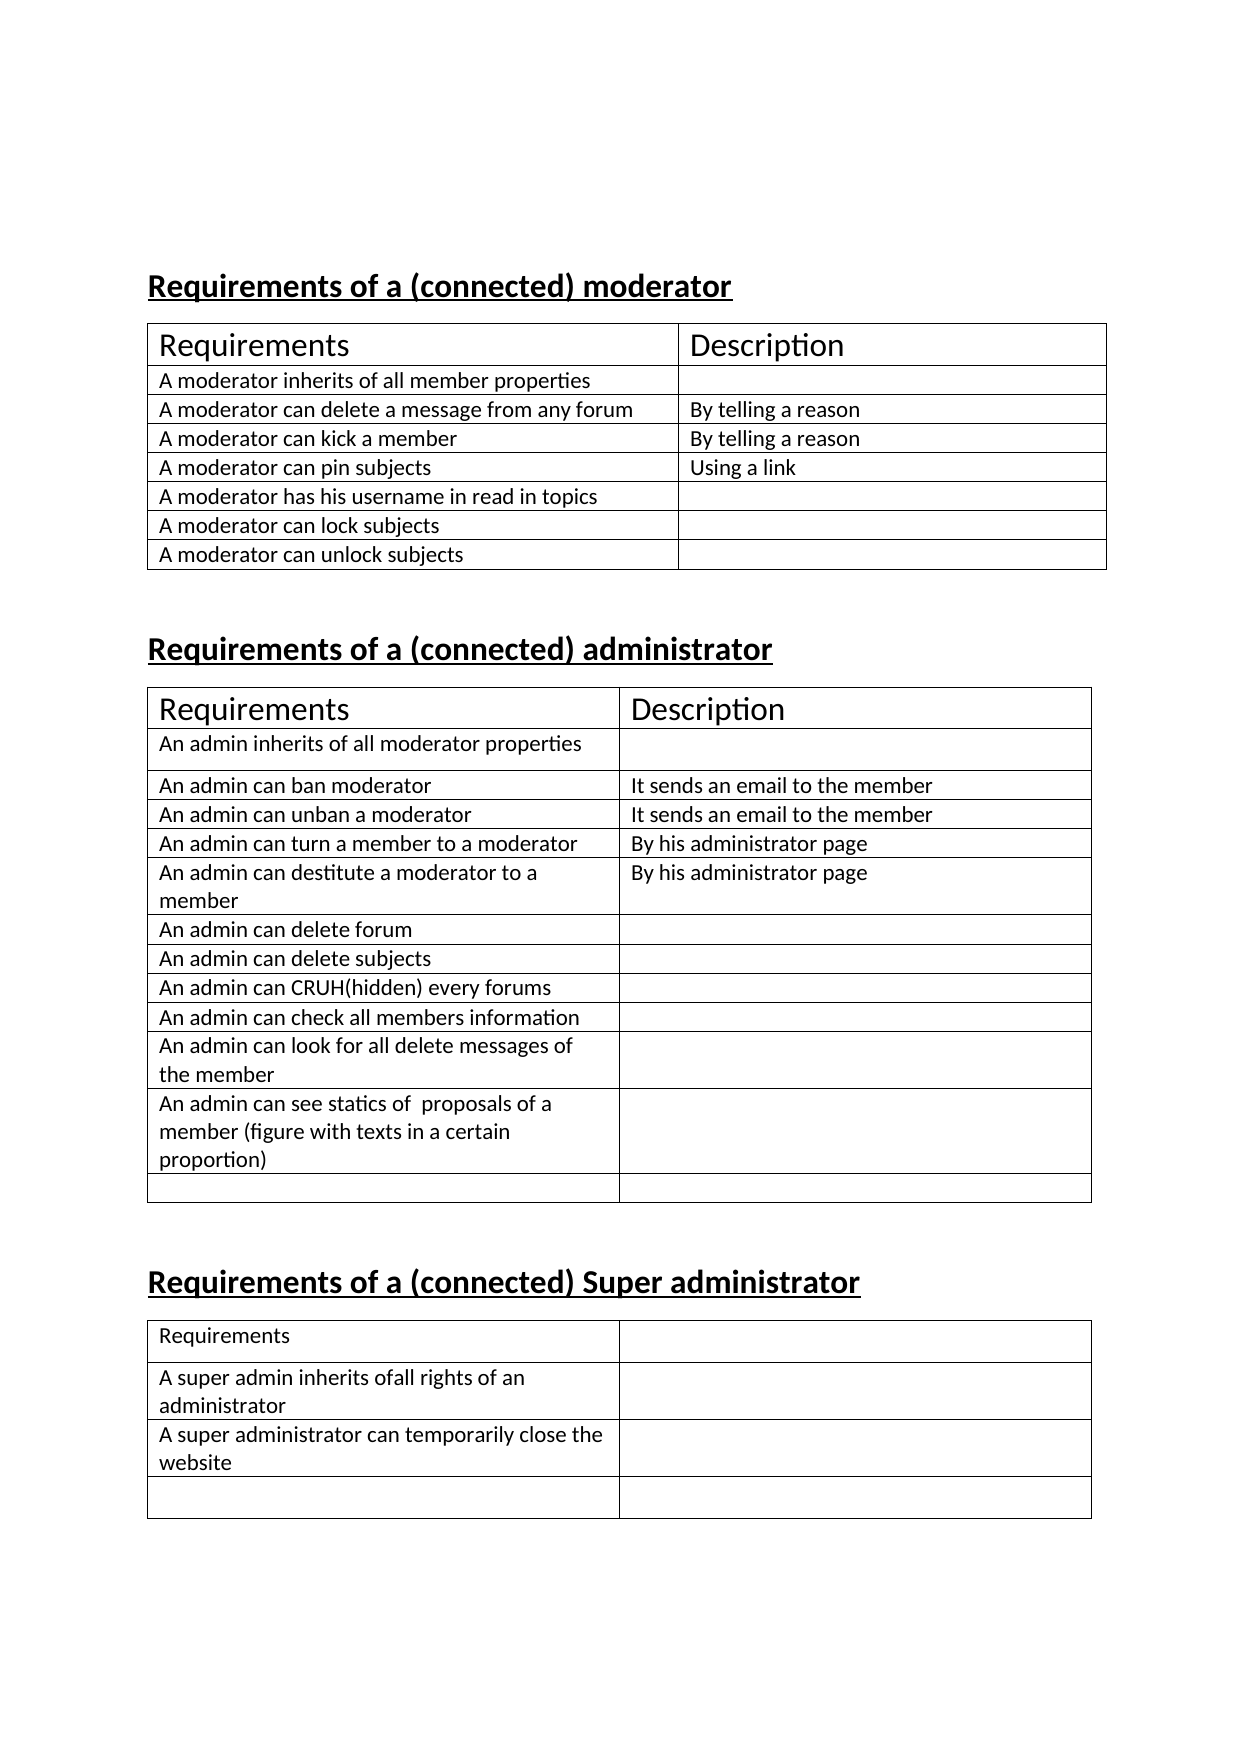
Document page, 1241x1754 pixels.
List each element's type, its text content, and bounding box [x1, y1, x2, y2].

table_cell An admin can see statics of proposals of a member (figure with texts in a certain proportion) [148, 1089, 619, 1173]
table_cell [679, 511, 1106, 539]
table_cell It sends an email to the member [620, 800, 1091, 828]
table_cell An admin can delete forum [148, 915, 619, 943]
table_cell [620, 1174, 1091, 1202]
table_cell [620, 1089, 1091, 1173]
table_cell [620, 915, 1091, 943]
table_cell An admin can delete subjects [148, 945, 619, 972]
table_cell A moderator can delete a message from any forum [148, 395, 678, 423]
table_cell [620, 1032, 1091, 1088]
table_cell [620, 1003, 1091, 1031]
table_cell By telling a reason [679, 424, 1106, 452]
table_cell An admin can turn a member to a moderator [148, 829, 619, 857]
table_cell [620, 945, 1091, 972]
text Requirements of a (connected) administrator [148, 628, 1093, 669]
table_cell It sends an email to the member [620, 771, 1091, 799]
table_cell An admin can unban a moderator [148, 800, 619, 828]
table_cell An admin can destitute a moderator to a member [148, 858, 619, 914]
text Requirements of a (connected) Super administrator [148, 1261, 1093, 1302]
table_header Requirements [148, 1321, 619, 1362]
table_cell [620, 1420, 1091, 1476]
table_cell [679, 366, 1106, 394]
table_cell By telling a reason [679, 395, 1106, 423]
table_cell [148, 1174, 619, 1202]
table_cell An admin can look for all delete messages of the member [148, 1032, 619, 1088]
table_cell A moderator can unlock subjects [148, 540, 678, 568]
table_cell A moderator can kick a member [148, 424, 678, 452]
table_cell An admin inherits of all moderator properties [148, 729, 619, 770]
table_cell [620, 1363, 1091, 1419]
table_header Requirements [148, 688, 619, 728]
table_cell [148, 1477, 619, 1518]
table_cell Using a link [679, 453, 1106, 481]
table_cell [620, 974, 1091, 1002]
table_cell A super administrator can temporarily close the website [148, 1420, 619, 1476]
table_header [620, 1321, 1091, 1362]
table_cell A moderator can lock subjects [148, 511, 678, 539]
table_header Requirements [148, 324, 678, 365]
table_cell A moderator has his username in read in topics [148, 482, 678, 510]
table_cell A moderator inherits of all member properties [148, 366, 678, 394]
table_header Description [620, 688, 1091, 728]
table_cell [620, 729, 1091, 770]
table_cell An admin can check all members information [148, 1003, 619, 1031]
table_header Description [679, 324, 1106, 365]
table_cell A super admin inherits ofall rights of an administrator [148, 1363, 619, 1419]
table_cell By his administrator page [620, 829, 1091, 857]
table_cell [620, 1477, 1091, 1518]
table_cell An admin can CRUH(hidden) every forums [148, 974, 619, 1002]
table_cell An admin can ban moderator [148, 771, 619, 799]
table_cell [679, 482, 1106, 510]
table_cell [679, 540, 1106, 568]
table_cell A moderator can pin subjects [148, 453, 678, 481]
text Requirements of a (connected) moderator [148, 265, 1093, 305]
table_cell By his administrator page [620, 858, 1091, 914]
